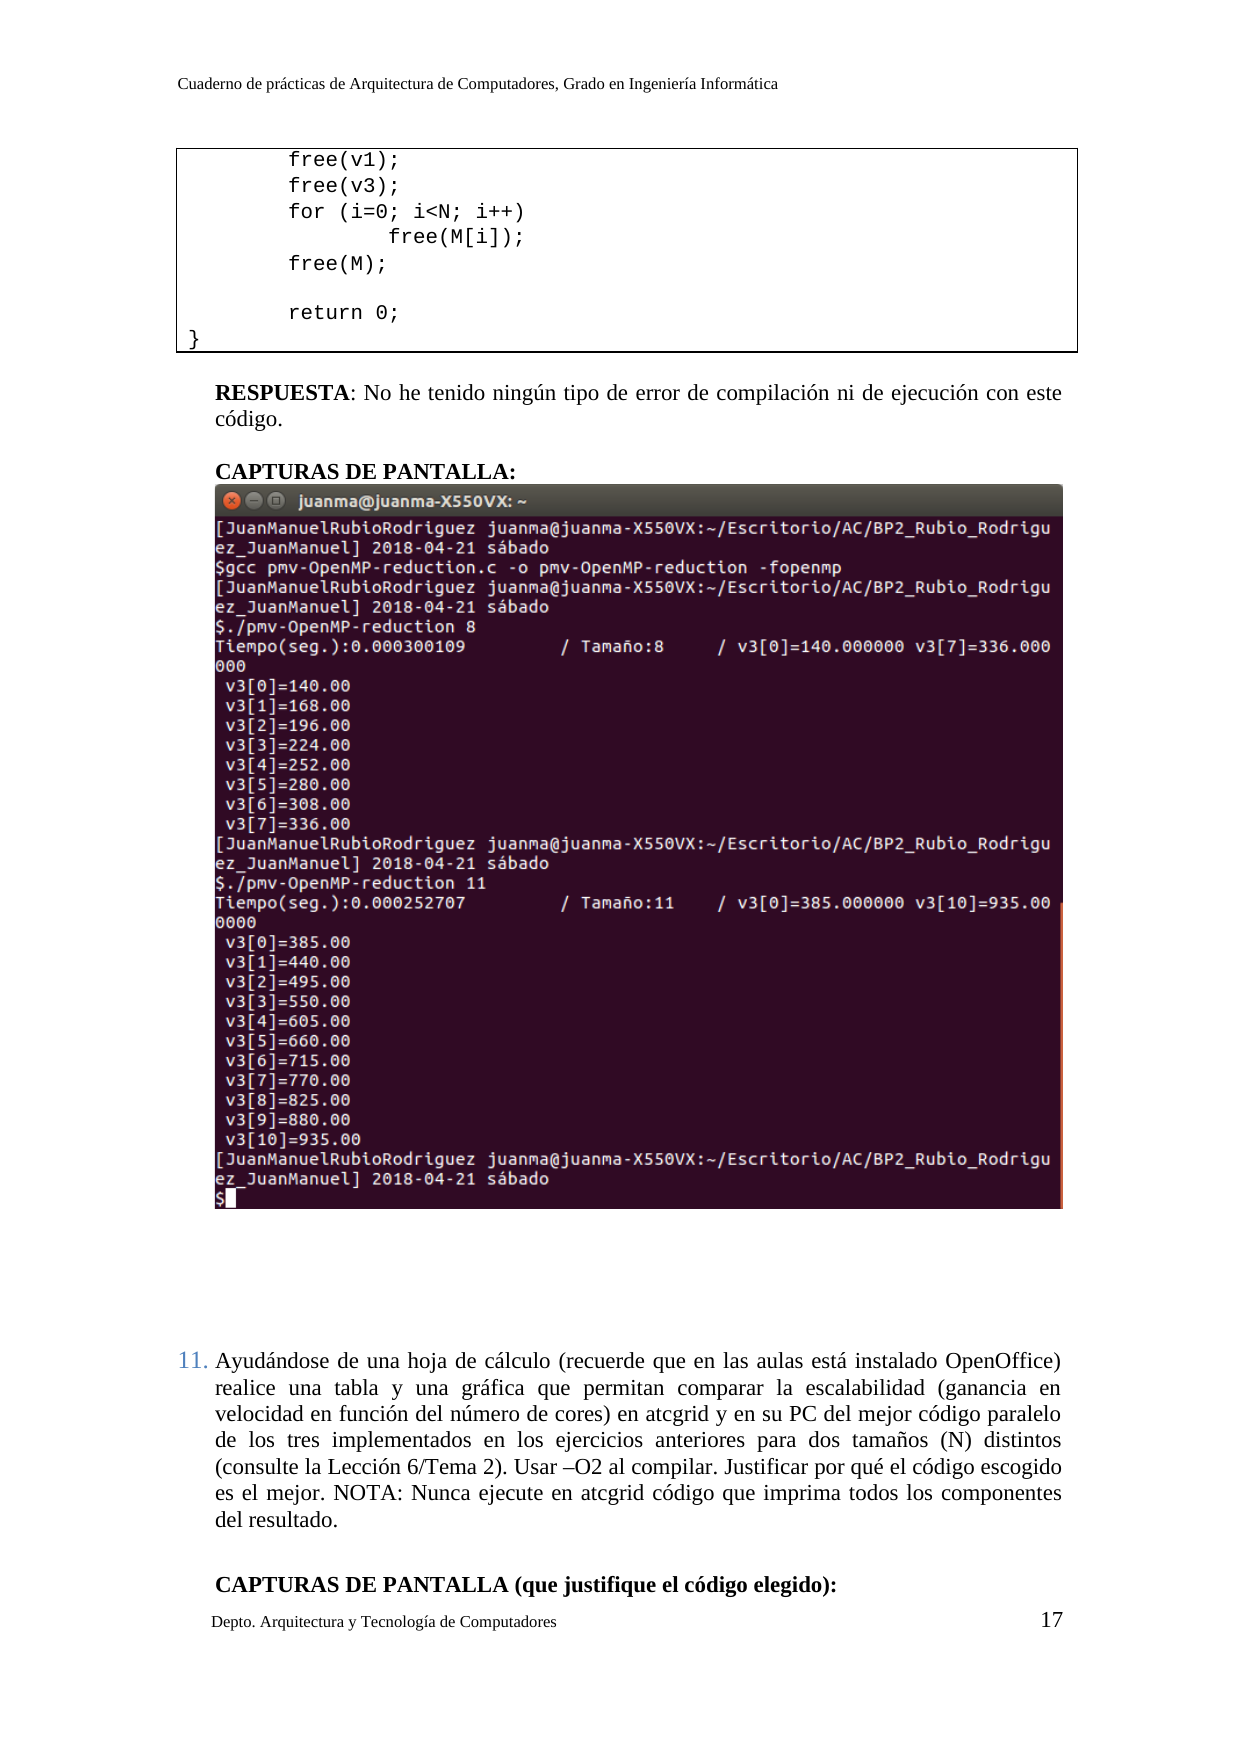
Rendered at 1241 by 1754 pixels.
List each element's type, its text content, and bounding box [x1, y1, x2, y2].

text CAPTURAS DE PANTALLA (que justifique el código elegido): [215, 1571, 1063, 1597]
picture [214, 484, 1063, 1209]
text RESPUESTA: No he tenido ningún tipo de error de compilación ni de ejecución con este código. [215, 379, 1063, 431]
list Ayudándose de una hoja de cálculo (recuerde que en las aulas está instalado OpenOffice) realice una tabla y una gráfica que permitan comparar la escalabilidad (ganancia en velocidad en función del número de cores) en atcgrid y en su PC del mejor código paralelo de los tres implementados en los ejercicios anteriores para dos tamaños (N) distintos (consulte la Lección 6/Tema 2). Usar –O2 al compilar. Justificar por qué el código escogido es el mejor. NOTA: Nunca ejecute en atcgrid código que imprima todos los componentes del resultado. [177, 1345, 1063, 1532]
text CAPTURAS DE PANTALLA: [215, 458, 1063, 484]
table_header free(v1); free(v3); for (i=0; i<N; i++) free(M[i]); free(M); return 0; } [177, 149, 1077, 351]
